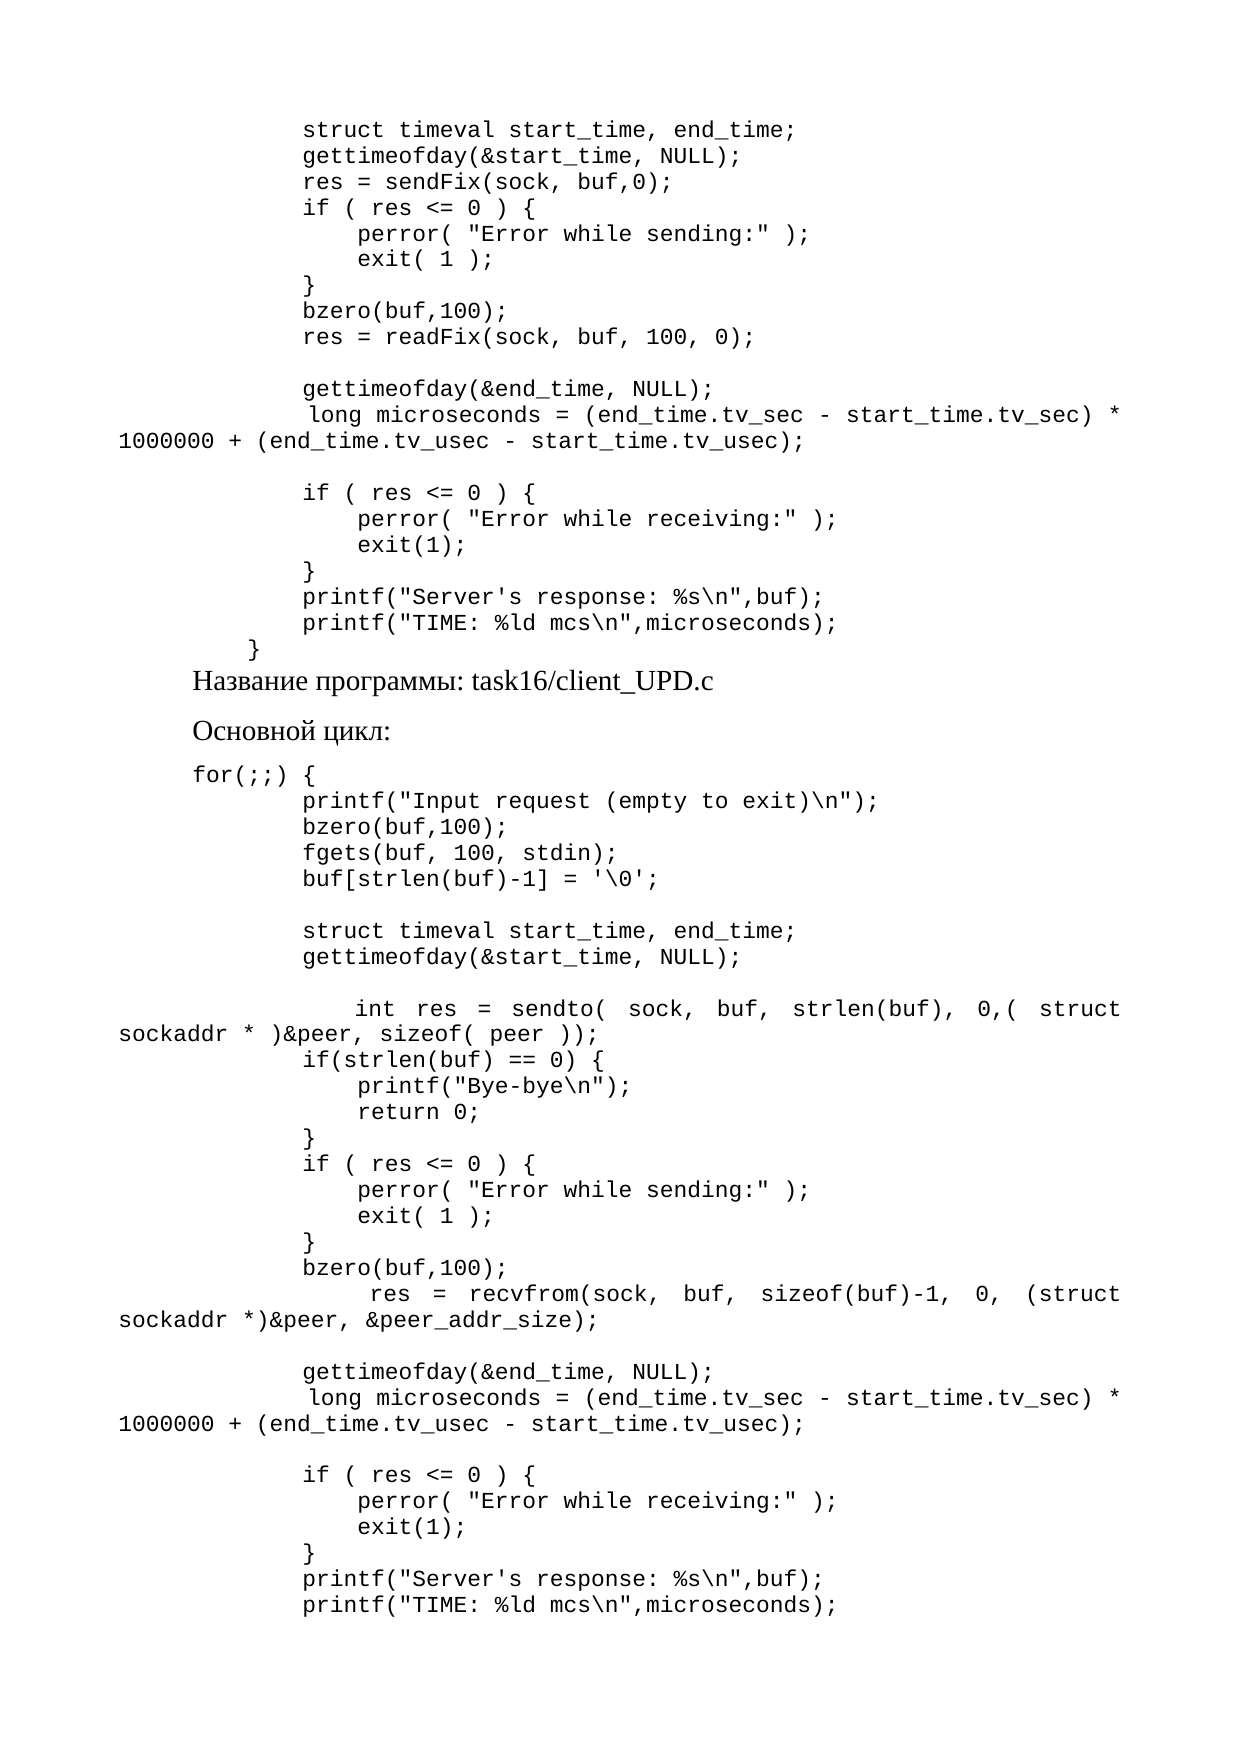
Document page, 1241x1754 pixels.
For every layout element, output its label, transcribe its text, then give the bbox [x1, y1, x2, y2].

text exit( 1 ); [118, 248, 1122, 274]
text int res = sendto( sock, buf, strlen(buf), 0,( struct sockaddr * )&peer, sizeof( peer )); [118, 997, 1122, 1049]
text } [118, 274, 1122, 300]
text struct timeval start_time, end_time; [118, 919, 1122, 945]
text perror( "Error while receiving:" ); [118, 1490, 1122, 1516]
text struct timeval start_time, end_time; [118, 118, 1122, 144]
text printf("Bye-bye\n"); [118, 1075, 1122, 1101]
text bzero(buf,100); [118, 300, 1122, 326]
text } [118, 637, 1122, 663]
text if ( res <= 0 ) { [118, 196, 1122, 222]
text perror( "Error while sending:" ); [118, 1178, 1122, 1204]
text Название программы: task16/client_UPD.c [118, 663, 1122, 696]
text perror( "Error while receiving:" ); [118, 507, 1122, 533]
text } [118, 1127, 1122, 1152]
text gettimeofday(&start_time, NULL); [118, 144, 1122, 170]
text res = sendFix(sock, buf,0); [118, 170, 1122, 196]
text printf("Input request (empty to exit)\n"); [118, 789, 1122, 815]
text gettimeofday(&end_time, NULL); [118, 1360, 1122, 1386]
text bzero(buf,100); [118, 1256, 1122, 1282]
text printf("Server's response: %s\n",buf); [118, 1567, 1122, 1593]
text exit( 1 ); [118, 1204, 1122, 1230]
text printf("TIME: %ld mcs\n",microseconds); [118, 1593, 1122, 1619]
text Основной цикл: [118, 713, 1122, 747]
text exit(1); [118, 533, 1122, 559]
text long microseconds = (end_time.tv_sec - start_time.tv_sec) * 1000000 + (end_time.tv_usec - start_time.tv_usec); [118, 403, 1122, 455]
text for(;;) { [118, 763, 1122, 789]
text printf("TIME: %ld mcs\n",microseconds); [118, 611, 1122, 637]
text } [118, 1230, 1122, 1256]
text exit(1); [118, 1516, 1122, 1542]
text gettimeofday(&end_time, NULL); [118, 377, 1122, 403]
text if ( res <= 0 ) { [118, 1464, 1122, 1490]
text } [118, 559, 1122, 585]
text fgets(buf, 100, stdin); [118, 841, 1122, 867]
text return 0; [118, 1101, 1122, 1127]
text res = readFix(sock, buf, 100, 0); [118, 326, 1122, 352]
text if(strlen(buf) == 0) { [118, 1049, 1122, 1075]
text gettimeofday(&start_time, NULL); [118, 945, 1122, 971]
text perror( "Error while sending:" ); [118, 222, 1122, 248]
text printf("Server's response: %s\n",buf); [118, 585, 1122, 611]
text if ( res <= 0 ) { [118, 1152, 1122, 1178]
text res = recvfrom(sock, buf, sizeof(buf)-1, 0, (struct sockaddr *)&peer, &peer_addr_size); [118, 1282, 1122, 1334]
text if ( res <= 0 ) { [118, 481, 1122, 507]
text long microseconds = (end_time.tv_sec - start_time.tv_sec) * 1000000 + (end_time.tv_usec - start_time.tv_usec); [118, 1386, 1122, 1438]
text bzero(buf,100); [118, 815, 1122, 841]
text } [118, 1542, 1122, 1567]
text buf[strlen(buf)-1] = '\0'; [118, 867, 1122, 893]
